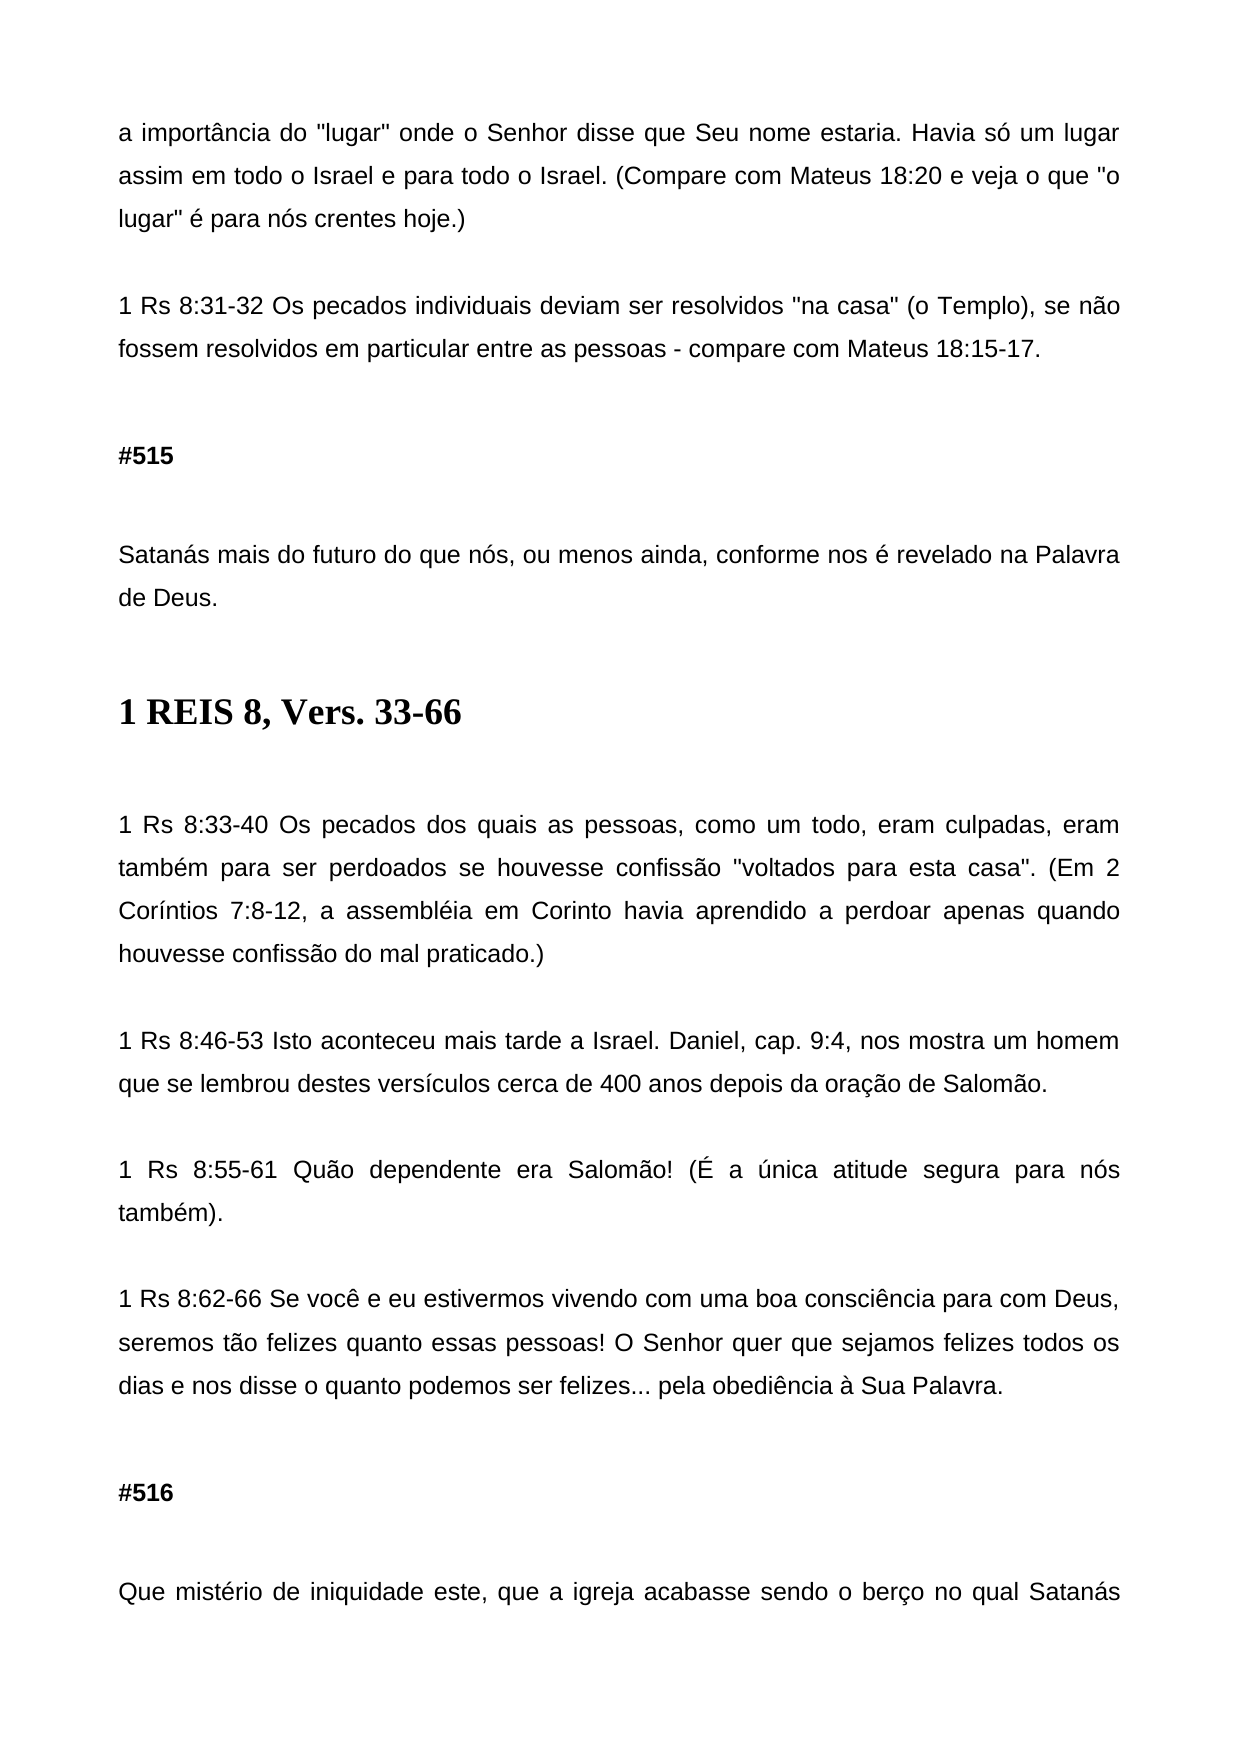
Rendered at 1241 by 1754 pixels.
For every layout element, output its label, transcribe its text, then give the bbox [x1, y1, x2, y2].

text Satanás mais do futuro do que nós, ou menos ainda, conforme nos é revelado na Palavra de Deus. [118, 539, 1122, 611]
subtitle 1 REIS 8, Vers. 33-66 [118, 690, 1122, 733]
text a importância do "lugar" onde o Senhor disse que Seu nome estaria. Havia só um lugar assim em todo o Israel e para todo o Israel. (Compare com Mateus 18:20 e veja o que "o lugar" é para nós crentes hoje.) [118, 118, 1122, 233]
text 1 Rs 8:46-53 Isto aconteceu mais tarde a Israel. Daniel, cap. 9:4, nos mostra um homem que se lembrou destes versículos cerca de 400 anos depois da oração de Salomão. [118, 1026, 1122, 1098]
text 1 Rs 8:62-66 Se você e eu estivermos vivendo com uma boa consciência para com Deus, seremos tão felizes quanto essas pessoas! O Senhor quer que sejamos felizes todos os dias e nos disse o quanto podemos ser felizes... pela obediência à Sua Palavra. [118, 1284, 1122, 1399]
text 1 Rs 8:33-40 Os pecados dos quais as pessoas, como um todo, eram culpadas, eram também para ser perdoados se houvesse confissão "voltados para esta casa". (Em 2 Coríntios 7:8-12, a assembléia em Corinto havia aprendido a perdoar apenas quando houvesse confissão do mal praticado.) [118, 810, 1122, 968]
text 1 Rs 8:55-61 Quão dependente era Salomão! (É a única atitude segura para nós também). [118, 1155, 1122, 1227]
subtitle #515 [118, 441, 1122, 469]
text 1 Rs 8:31-32 Os pecados individuais deviam ser resolvidos "na casa" (o Templo), se não fossem resolvidos em particular entre as pessoas - compare com Mateus 18:15-17. [118, 291, 1122, 362]
text Que mistério de iniquidade este, que a igreja acabasse sendo o berço no qual Satanás [118, 1577, 1122, 1605]
subtitle #516 [118, 1478, 1122, 1507]
